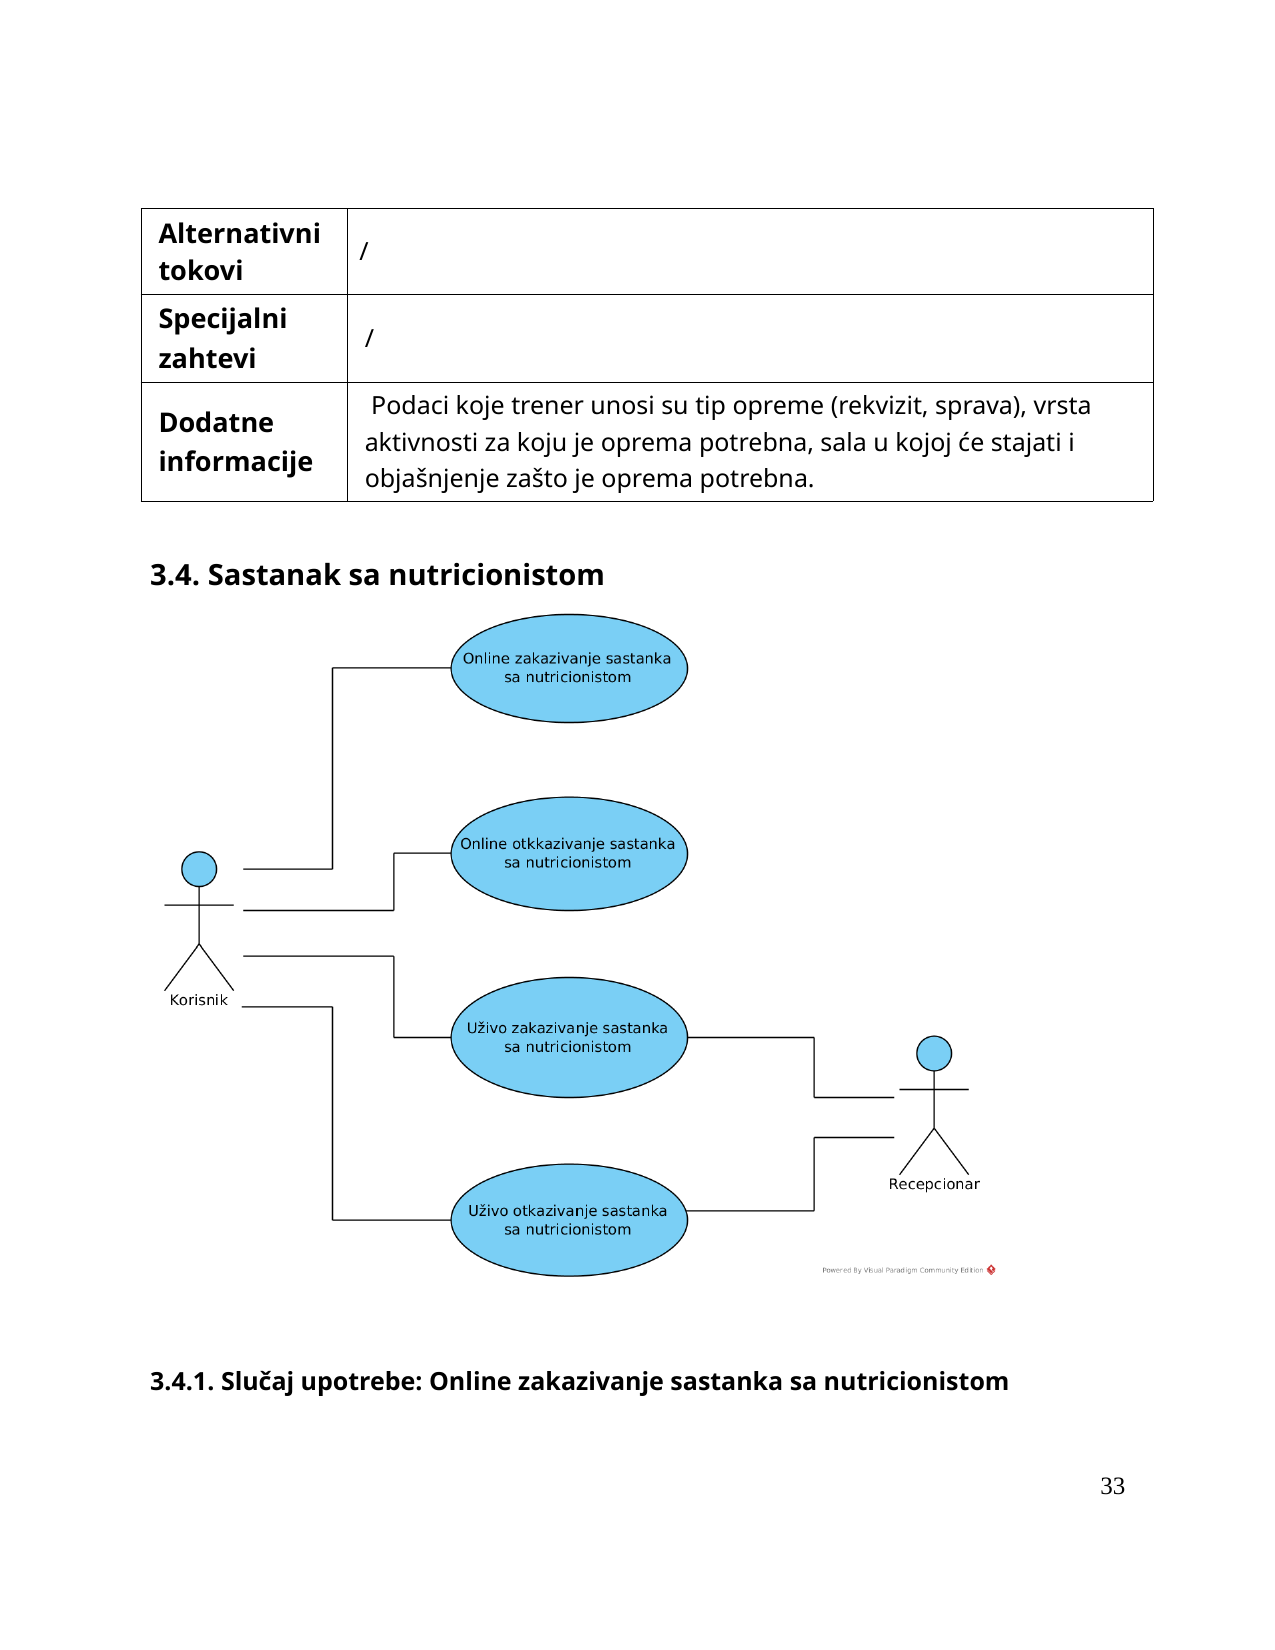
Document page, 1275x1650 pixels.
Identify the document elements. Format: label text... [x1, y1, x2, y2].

picture [153, 611, 999, 1281]
text 3.4. Sastanak sa nutricionistom [150, 554, 1125, 594]
table_cell / [348, 295, 1153, 382]
table_cell Alternativni tokovi [142, 209, 347, 293]
text 3.4.1. Slučaj upotrebe: Online zakazivanje sastanka sa nutricionistom [150, 1363, 1125, 1397]
table_cell / [348, 209, 1153, 293]
table_cell Specijalni zahtevi [142, 295, 347, 382]
table_cell Podaci koje trener unosi su tip opreme (rekvizit, sprava), vrsta aktivnosti za koju je oprema potrebna, sala u kojoj će stajati i objašnjenje zašto je oprema potrebna. [348, 383, 1153, 501]
table_cell Dodatne informacije [142, 383, 347, 501]
